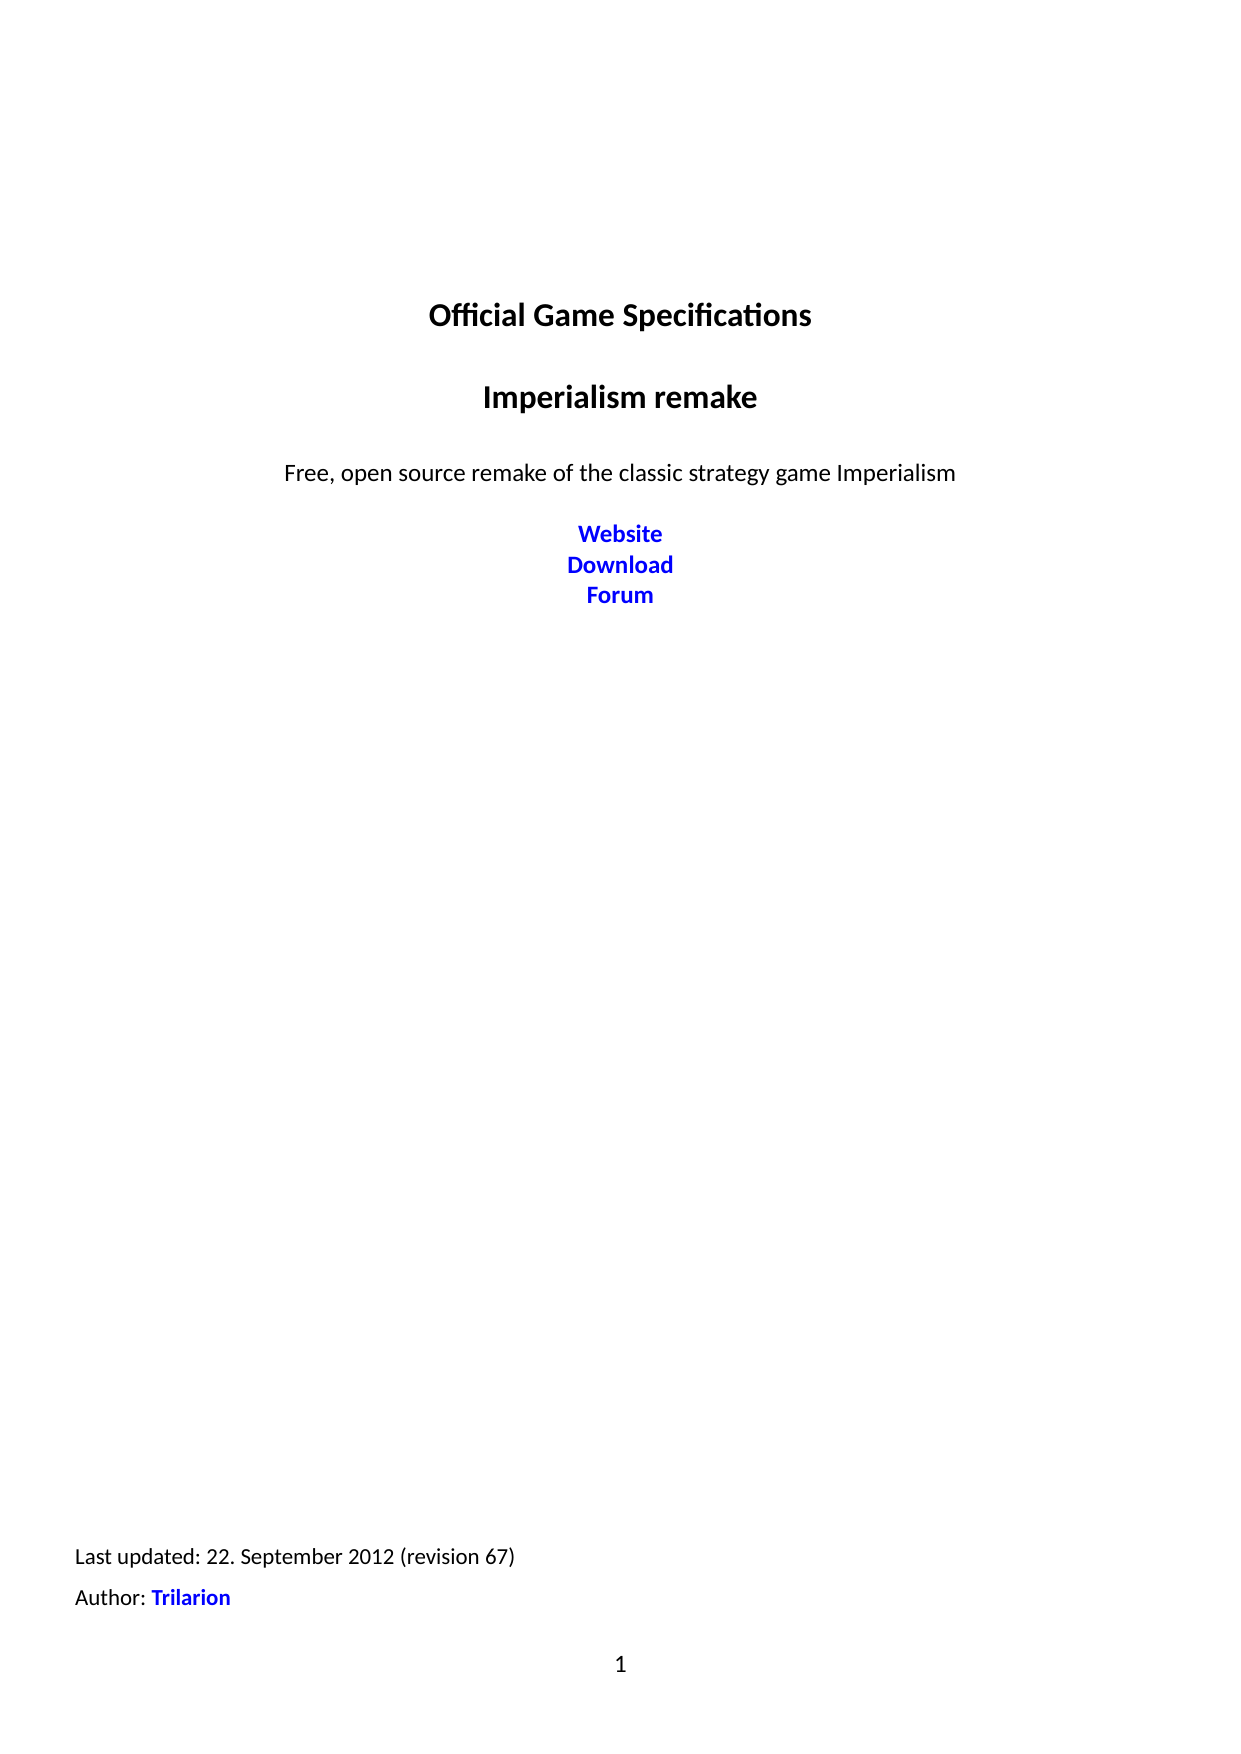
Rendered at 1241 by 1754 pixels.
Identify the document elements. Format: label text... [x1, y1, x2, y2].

text Author: Trilarion [75, 1583, 1166, 1611]
text Free, open source remake of the classic strategy game Imperialism [75, 457, 1166, 488]
text Imperialism remake [75, 376, 1166, 417]
text Download [75, 549, 1166, 579]
text Forum [75, 579, 1166, 610]
text Website [75, 518, 1166, 549]
text Last updated: 22. September 2012 (revision 67) [75, 1542, 1166, 1570]
text Official Game Specifications [75, 294, 1166, 335]
